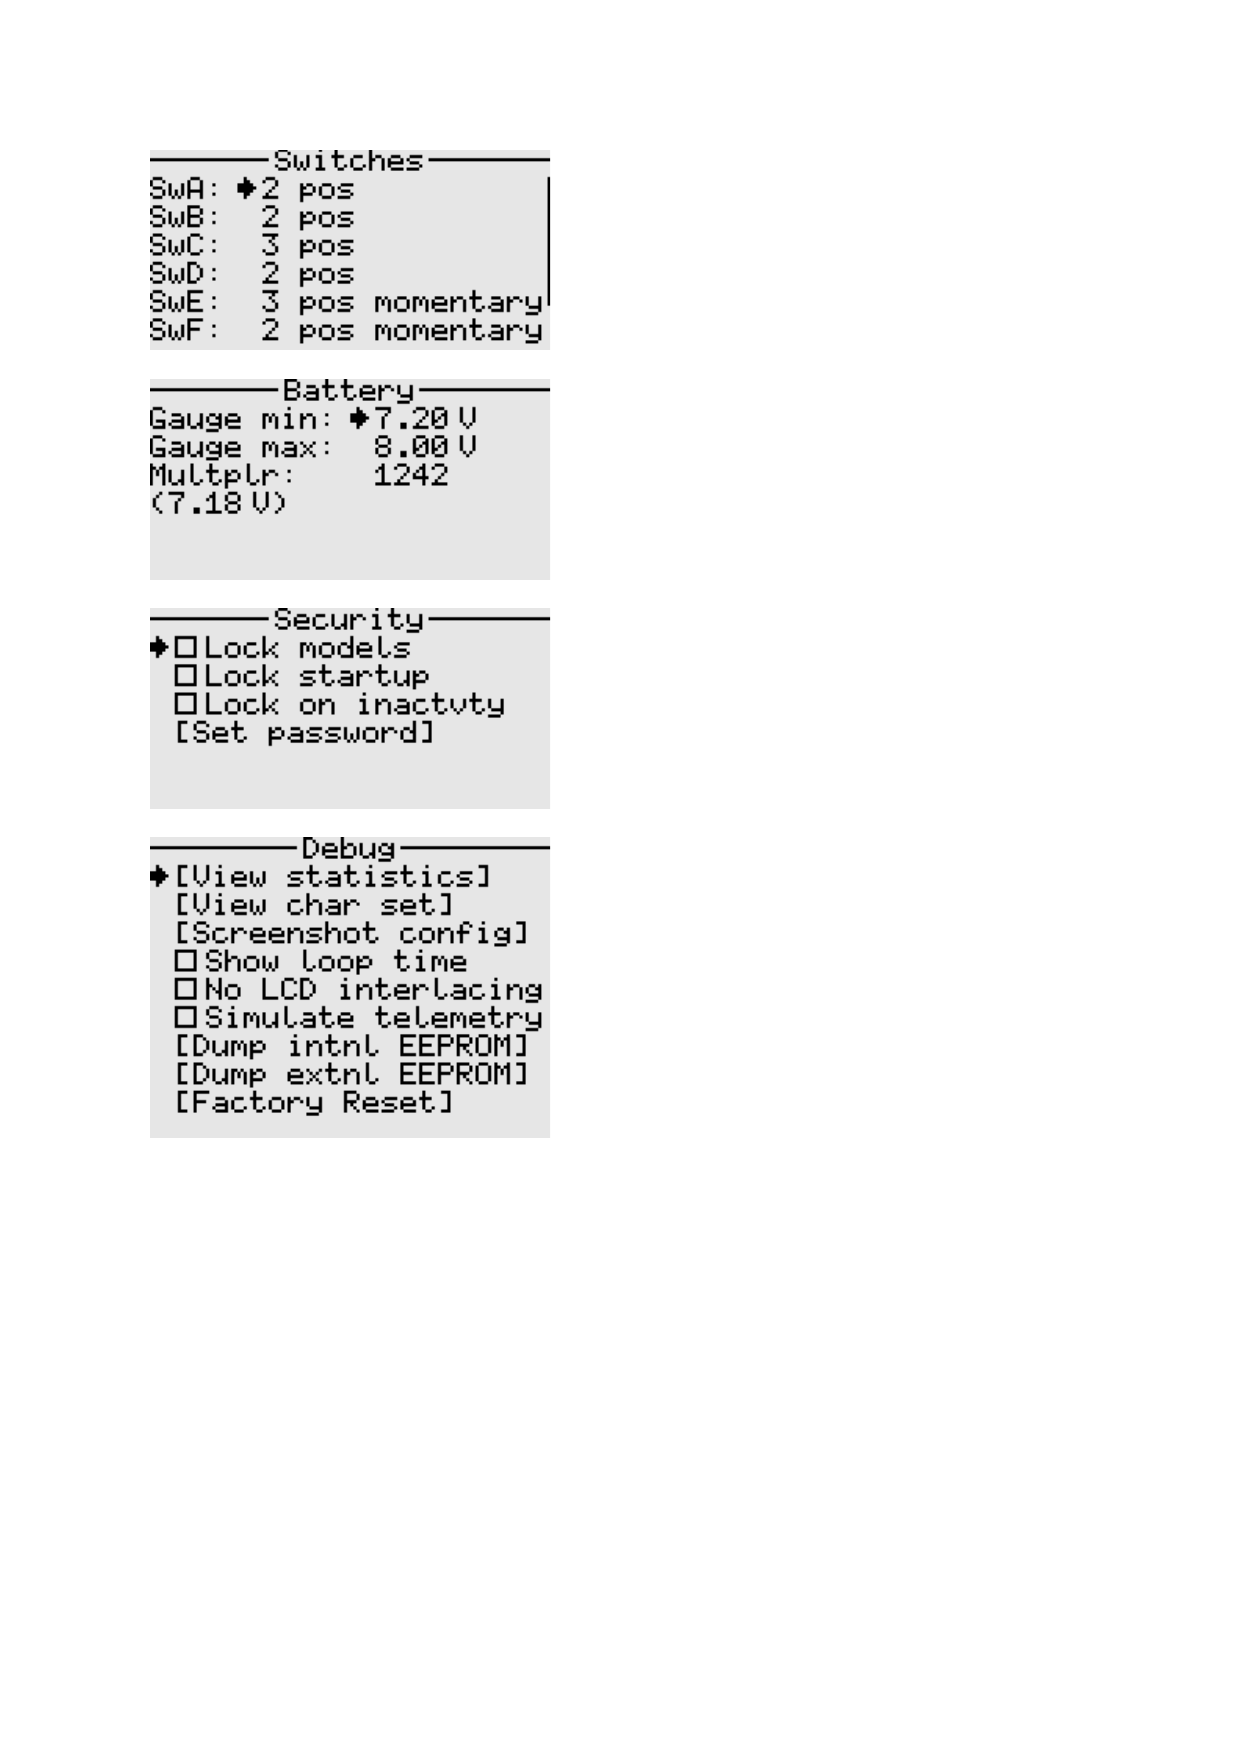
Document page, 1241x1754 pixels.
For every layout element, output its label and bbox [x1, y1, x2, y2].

picture [150, 150, 550, 350]
picture [150, 837, 550, 1138]
picture [150, 608, 550, 809]
picture [150, 379, 550, 580]
